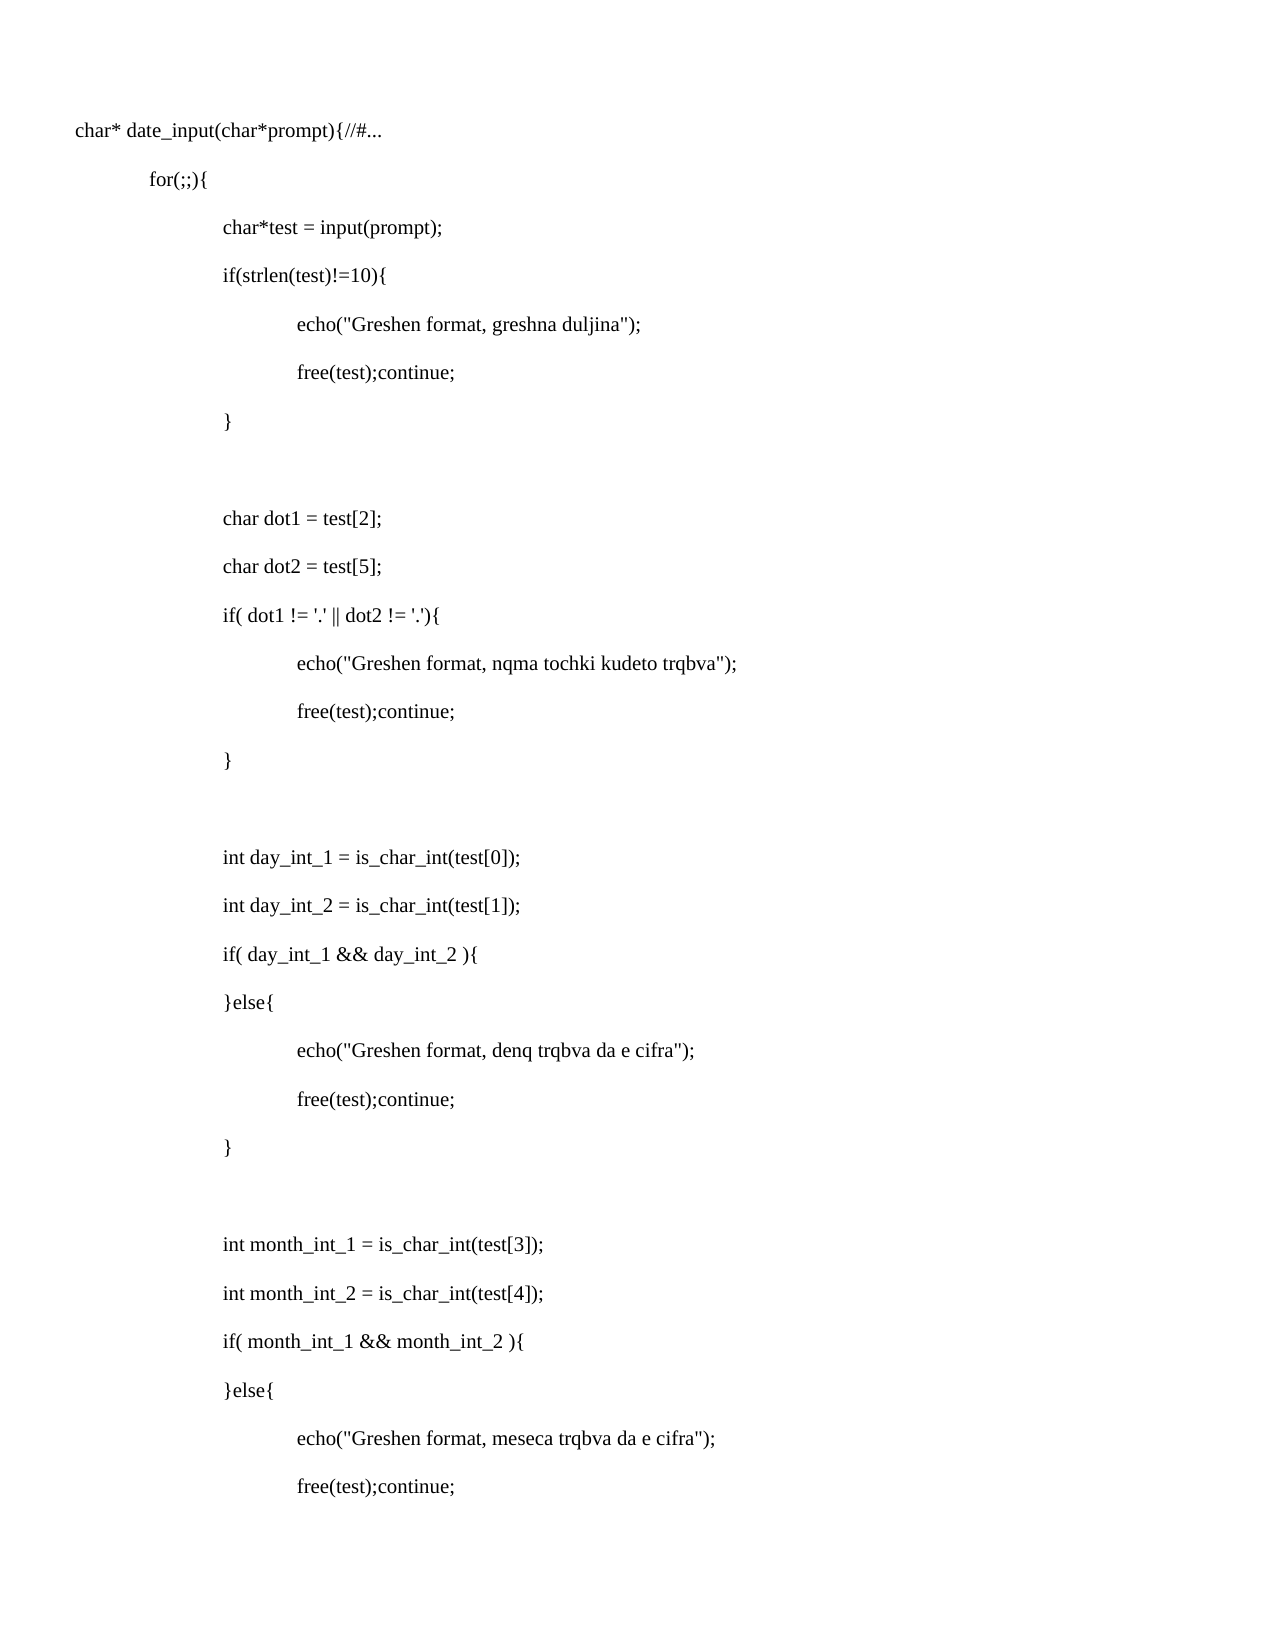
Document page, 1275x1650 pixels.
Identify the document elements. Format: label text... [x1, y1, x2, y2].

text for(;;){ [75, 167, 1209, 191]
text }else{ [75, 990, 1209, 1014]
text echo("Greshen format, nqma tochki kudeto trqbva"); [75, 651, 1209, 675]
text char*test = input(prompt); [75, 215, 1209, 239]
text echo("Greshen format, denq trqbva da e cifra"); [75, 1038, 1209, 1062]
text if( day_int_1 && day_int_2 ){ [75, 942, 1209, 966]
text } [75, 1135, 1209, 1159]
text free(test);continue; [75, 699, 1209, 723]
text echo("Greshen format, greshna duljina"); [75, 312, 1209, 336]
text }else{ [75, 1377, 1209, 1402]
text if( dot1 != '.' || dot2 != '.'){ [75, 602, 1209, 627]
text free(test);continue; [75, 1087, 1209, 1111]
text char dot1 = test[2]; [75, 506, 1209, 530]
text int month_int_1 = is_char_int(test[3]); [75, 1232, 1209, 1256]
text echo("Greshen format, meseca trqbva da e cifra"); [75, 1426, 1209, 1450]
text free(test);continue; [75, 360, 1209, 384]
text int day_int_1 = is_char_int(test[0]); [75, 845, 1209, 869]
text } [75, 409, 1209, 433]
text int month_int_2 = is_char_int(test[4]); [75, 1281, 1209, 1305]
text if(strlen(test)!=10){ [75, 263, 1209, 287]
text free(test);continue; [75, 1474, 1209, 1498]
text } [75, 748, 1209, 772]
text char* date_input(char*prompt){//#... [75, 118, 1209, 142]
text int day_int_2 = is_char_int(test[1]); [75, 893, 1209, 917]
text if( month_int_1 && month_int_2 ){ [75, 1329, 1209, 1353]
text char dot2 = test[5]; [75, 554, 1209, 578]
